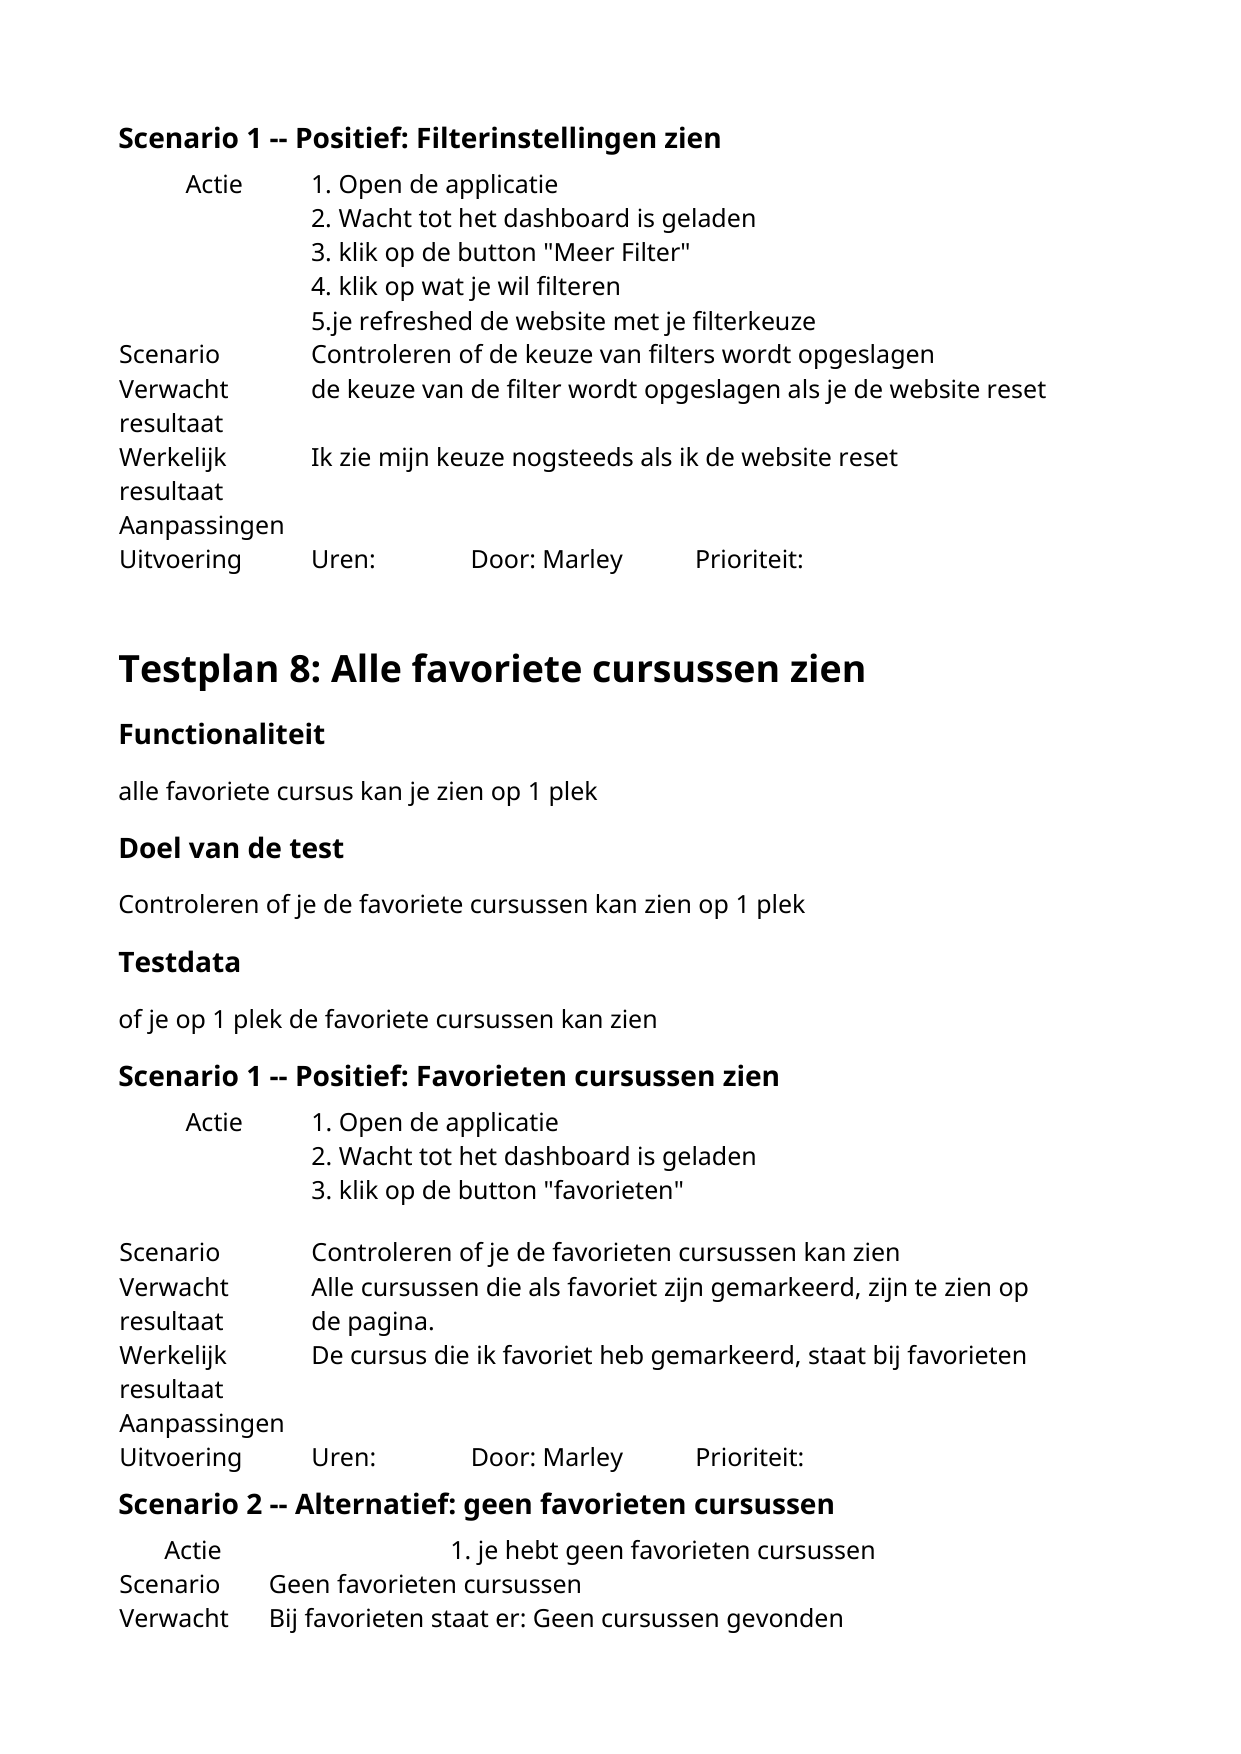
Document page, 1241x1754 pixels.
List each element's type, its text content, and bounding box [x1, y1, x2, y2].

table_cell Controleren of de keuze van filters wordt opgeslagen [310, 337, 1058, 371]
text alle favoriete cursus kan je zien op 1 plek [118, 773, 1122, 807]
table_header 1. Open de applicatie 2. Wacht tot het dashboard is geladen 3. klik op de button "favorieten" [310, 1105, 1058, 1235]
table_cell Ik zie mijn keuze nogsteeds als ik de website reset [310, 439, 1058, 507]
table_cell Aanpassingen [118, 1405, 310, 1439]
table_cell Aanpassingen [118, 508, 310, 542]
table_cell [310, 576, 469, 604]
table_cell Geen favorieten cursussen [268, 1567, 1058, 1601]
table_cell Prioriteit: [694, 1440, 1058, 1473]
text Scenario 2 -- Alternatief: geen favorieten cursussen [118, 1484, 1122, 1522]
table_header 1. Open de applicatie 2. Wacht tot het dashboard is geladen 3. klik op de button "Meer Filter" 4. klik op wat je wil filteren 5.je refreshed de website met je filterkeuze [310, 167, 1058, 337]
table_cell Scenario [118, 337, 310, 371]
table_cell [310, 1405, 1058, 1439]
table_cell [118, 576, 310, 604]
table_cell Alle cursussen die als favoriet zijn gemarkeerd, zijn te zien op de pagina. [310, 1269, 1058, 1337]
table_cell Uitvoering [118, 542, 310, 576]
table_cell Verwacht resultaat [118, 371, 310, 439]
table_header Actie [118, 167, 310, 337]
table_header 1. je hebt geen favorieten cursussen [268, 1533, 1058, 1567]
text Controleren of je de favoriete cursussen kan zien op 1 plek [118, 887, 1122, 921]
text Scenario 1 -- Positief: Favorieten cursussen zien [118, 1056, 1122, 1094]
table_cell Scenario [118, 1235, 310, 1269]
text Testplan 8: Alle favoriete cursussen zien [118, 642, 1122, 693]
text Scenario 1 -- Positief: Filterinstellingen zien [118, 118, 1122, 156]
table_cell Bij favorieten staat er: Geen cursussen gevonden [268, 1601, 1058, 1635]
table_cell De cursus die ik favoriet heb gemarkeerd, staat bij favorieten [310, 1337, 1058, 1405]
table_cell Uitvoering [118, 1440, 310, 1473]
table_cell Verwacht resultaat [118, 1269, 310, 1337]
table_cell Werkelijk resultaat [118, 439, 310, 507]
table_cell [310, 508, 1058, 542]
table_cell Werkelijk resultaat [118, 1337, 310, 1405]
text of je op 1 plek de favoriete cursussen kan zien [118, 1001, 1122, 1035]
text Doel van de test [118, 828, 1122, 866]
table_header Actie [118, 1533, 268, 1567]
text Testdata [118, 942, 1122, 980]
table_cell Door: Marley [470, 1440, 694, 1473]
table_cell Scenario [118, 1567, 268, 1601]
table_cell [694, 576, 1058, 604]
table_cell Prioriteit: [694, 542, 1058, 576]
table_cell [470, 576, 694, 604]
table_cell Controleren of je de favorieten cursussen kan zien [310, 1235, 1058, 1269]
table_cell de keuze van de filter wordt opgeslagen als je de website reset [310, 371, 1058, 439]
table_cell Door: Marley [470, 542, 694, 576]
table_cell Uren: [310, 542, 469, 576]
table_cell Uren: [310, 1440, 469, 1473]
table_cell Verwacht [118, 1601, 268, 1635]
text Functionaliteit [118, 714, 1122, 752]
table_header Actie [118, 1105, 310, 1235]
